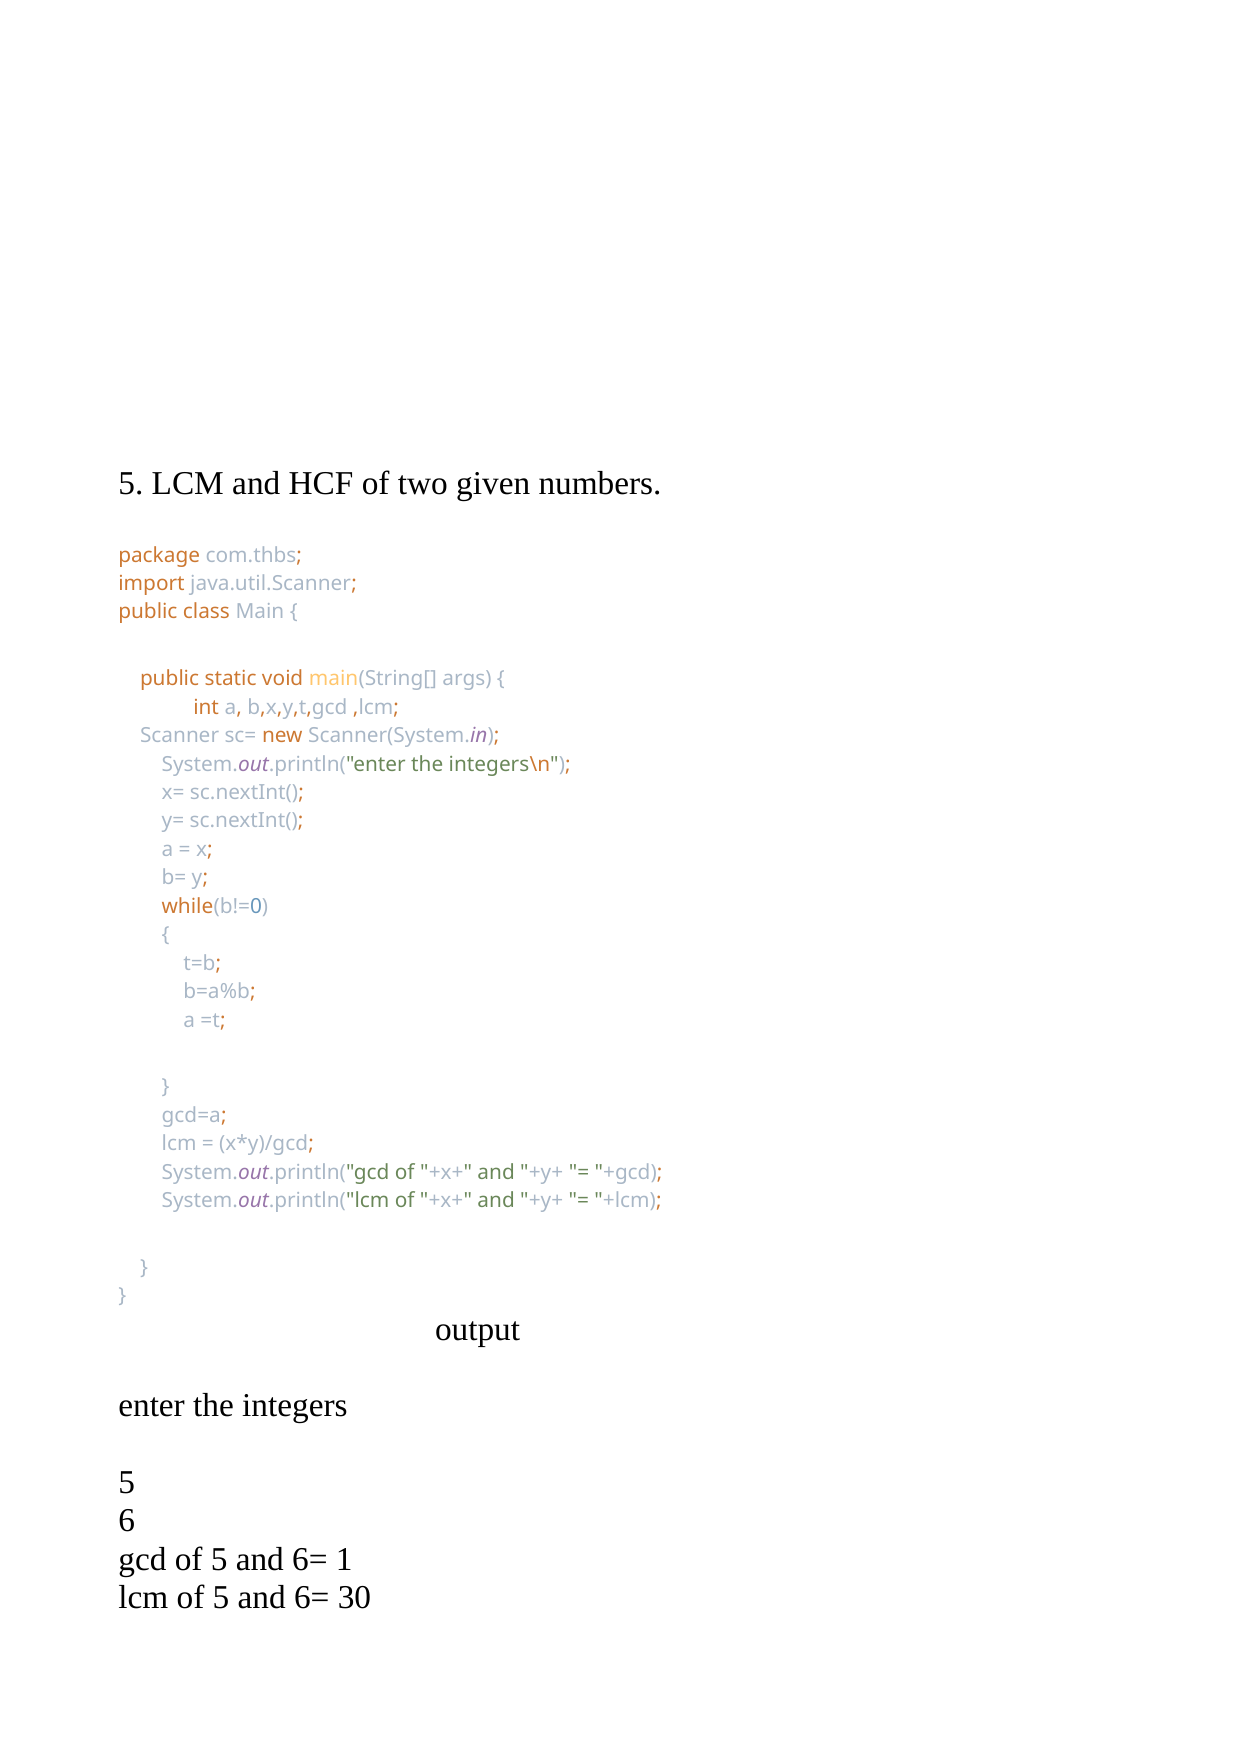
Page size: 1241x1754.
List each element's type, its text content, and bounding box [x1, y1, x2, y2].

text package com.thbs; import java.util.Scanner; public class Main { public static void main(String[] args) { int a, b,x,y,t,gcd ,lcm; Scanner sc= new Scanner(System.in); System.out.println("enter the integers\n"); x= sc.nextInt(); y= sc.nextInt(); a = x; b= y; while(b!=0) { t=b; b=a%b; a =t; } gcd=a; lcm = (x*y)/gcd; System.out.println("gcd of "+x+" and "+y+ "= "+gcd); System.out.println("lcm of "+x+" and "+y+ "= "+lcm); } } output [118, 540, 1122, 1347]
text 6 [118, 1501, 1122, 1539]
text lcm of 5 and 6= 30 [118, 1577, 1122, 1616]
text gcd of 5 and 6= 1 [118, 1539, 1122, 1577]
text 5. LCM and HCF of two given numbers. [118, 463, 1122, 501]
text enter the integers [118, 1386, 1122, 1424]
text 5 [118, 1462, 1122, 1501]
